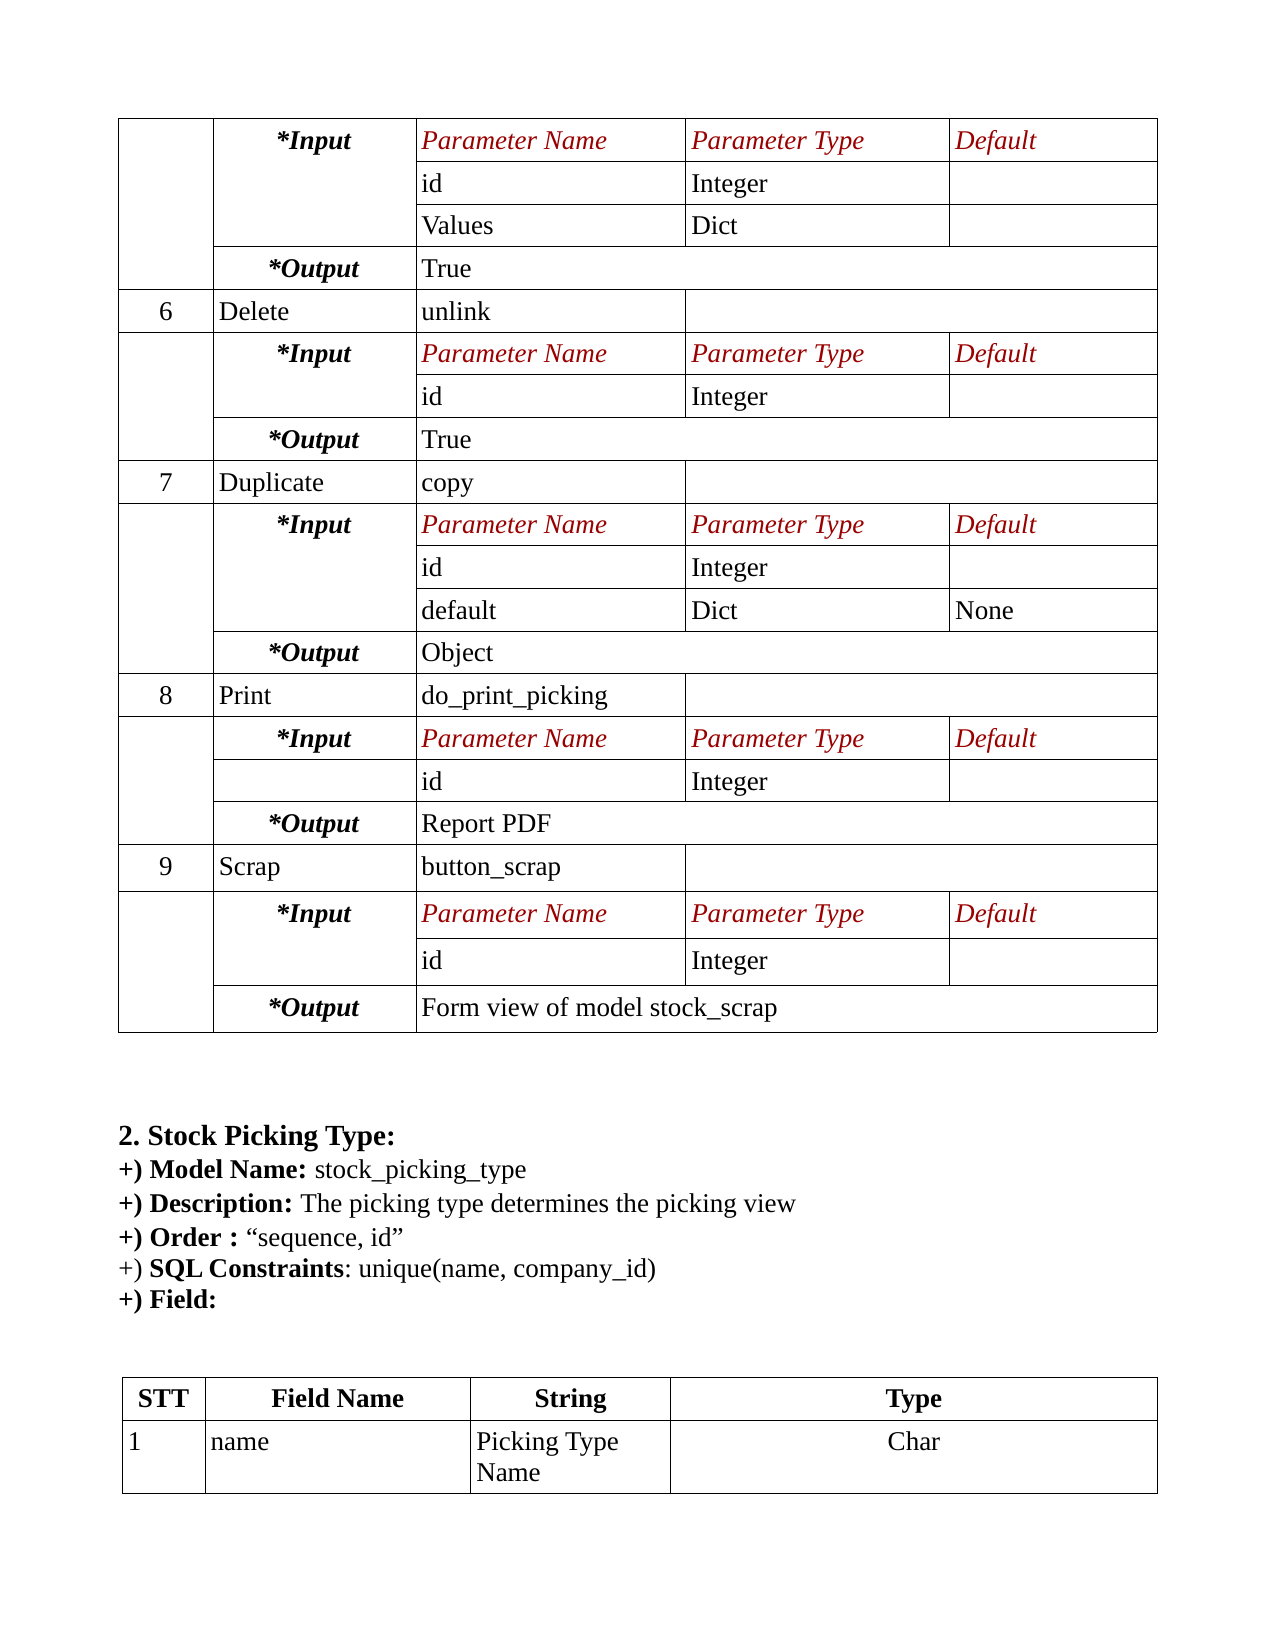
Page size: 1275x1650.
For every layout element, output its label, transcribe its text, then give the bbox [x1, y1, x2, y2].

table_cell unlink [417, 290, 685, 332]
text 2. Stock Picking Type: [118, 1118, 1157, 1152]
text +) Model Name: stock_picking_type [118, 1152, 1157, 1185]
table_cell Default [950, 717, 1157, 759]
table_cell copy [417, 461, 685, 502]
table_cell Parameter Name [417, 892, 685, 938]
text +) Field: [118, 1283, 1157, 1314]
table_cell *Output [214, 632, 416, 673]
table_header Type [671, 1378, 1157, 1419]
table_cell default [417, 589, 685, 631]
table_cell Form view of model stock_scrap [417, 986, 1157, 1032]
table_cell *Output [214, 247, 416, 289]
table_cell [950, 205, 1157, 246]
table_cell Object [417, 632, 1157, 673]
table_cell *Input [214, 717, 416, 759]
table_cell Integer [686, 939, 949, 985]
table_cell Parameter Name [417, 333, 685, 374]
table_cell [686, 845, 1157, 891]
table_cell Picking Type Name [471, 1421, 670, 1493]
table_cell 7 [119, 461, 213, 502]
table_cell Default [950, 119, 1157, 161]
table_cell do_print_picking [417, 674, 685, 716]
table_cell [119, 717, 213, 844]
text +) SQL Constraints: unique(name, company_id) [118, 1252, 1157, 1283]
table_cell True [417, 418, 1157, 460]
table_cell [119, 504, 213, 673]
table_cell Parameter Type [686, 717, 949, 759]
table_cell [119, 892, 213, 1032]
table_cell Print [214, 674, 416, 716]
table_cell *Output [214, 986, 416, 1032]
table_cell Delete [214, 290, 416, 332]
table_cell Integer [686, 375, 949, 417]
table_cell id [417, 375, 685, 417]
table_cell id [417, 162, 685, 203]
table_cell Integer [686, 546, 949, 588]
table_cell Parameter Type [686, 119, 949, 161]
table_cell [686, 461, 1157, 502]
text +) Description: The picking type determines the picking view [118, 1185, 1157, 1219]
table_cell button_scrap [417, 845, 685, 891]
table_cell *Output [214, 802, 416, 844]
table_cell Duplicate [214, 461, 416, 502]
table_cell Values [417, 205, 685, 246]
table_cell id [417, 760, 685, 801]
table_cell Parameter Type [686, 504, 949, 545]
table_cell Scrap [214, 845, 416, 891]
table_header STT [123, 1378, 205, 1419]
table_header Field Name [206, 1378, 470, 1419]
table_cell Parameter Type [686, 333, 949, 374]
table_cell Dict [686, 205, 949, 246]
table_cell Parameter Name [417, 119, 685, 161]
table_cell Default [950, 892, 1157, 938]
table_cell 8 [119, 674, 213, 716]
table_cell name [206, 1421, 470, 1493]
table_cell [686, 674, 1157, 716]
table_cell None [950, 589, 1157, 631]
table_cell *Output [214, 418, 416, 460]
table_header String [471, 1378, 670, 1419]
table_cell Parameter Type [686, 892, 949, 938]
table_cell [950, 939, 1157, 985]
table_cell *Input [214, 333, 416, 417]
table_cell Dict [686, 589, 949, 631]
table_cell [686, 290, 1157, 332]
table_cell [119, 119, 213, 289]
table_cell *Input [214, 119, 416, 246]
table_cell *Input [214, 892, 416, 985]
table_cell [950, 760, 1157, 801]
table_cell [119, 333, 213, 460]
table_cell 6 [119, 290, 213, 332]
table_cell Default [950, 504, 1157, 545]
text +) Order : “sequence, id” [118, 1219, 1157, 1252]
table_cell [950, 546, 1157, 588]
table_cell [950, 162, 1157, 203]
table_cell [950, 375, 1157, 417]
table_cell 1 [123, 1421, 205, 1493]
table_cell *Input [214, 504, 416, 631]
table_cell id [417, 939, 685, 985]
table_cell Integer [686, 760, 949, 801]
table_cell Report PDF [417, 802, 1157, 844]
table_cell Integer [686, 162, 949, 203]
table_cell 9 [119, 845, 213, 891]
table_cell Parameter Name [417, 717, 685, 759]
table_cell Char [671, 1421, 1157, 1493]
table_cell [214, 760, 416, 801]
table_cell Default [950, 333, 1157, 374]
table_cell Parameter Name [417, 504, 685, 545]
table_cell True [417, 247, 1157, 289]
table_cell id [417, 546, 685, 588]
